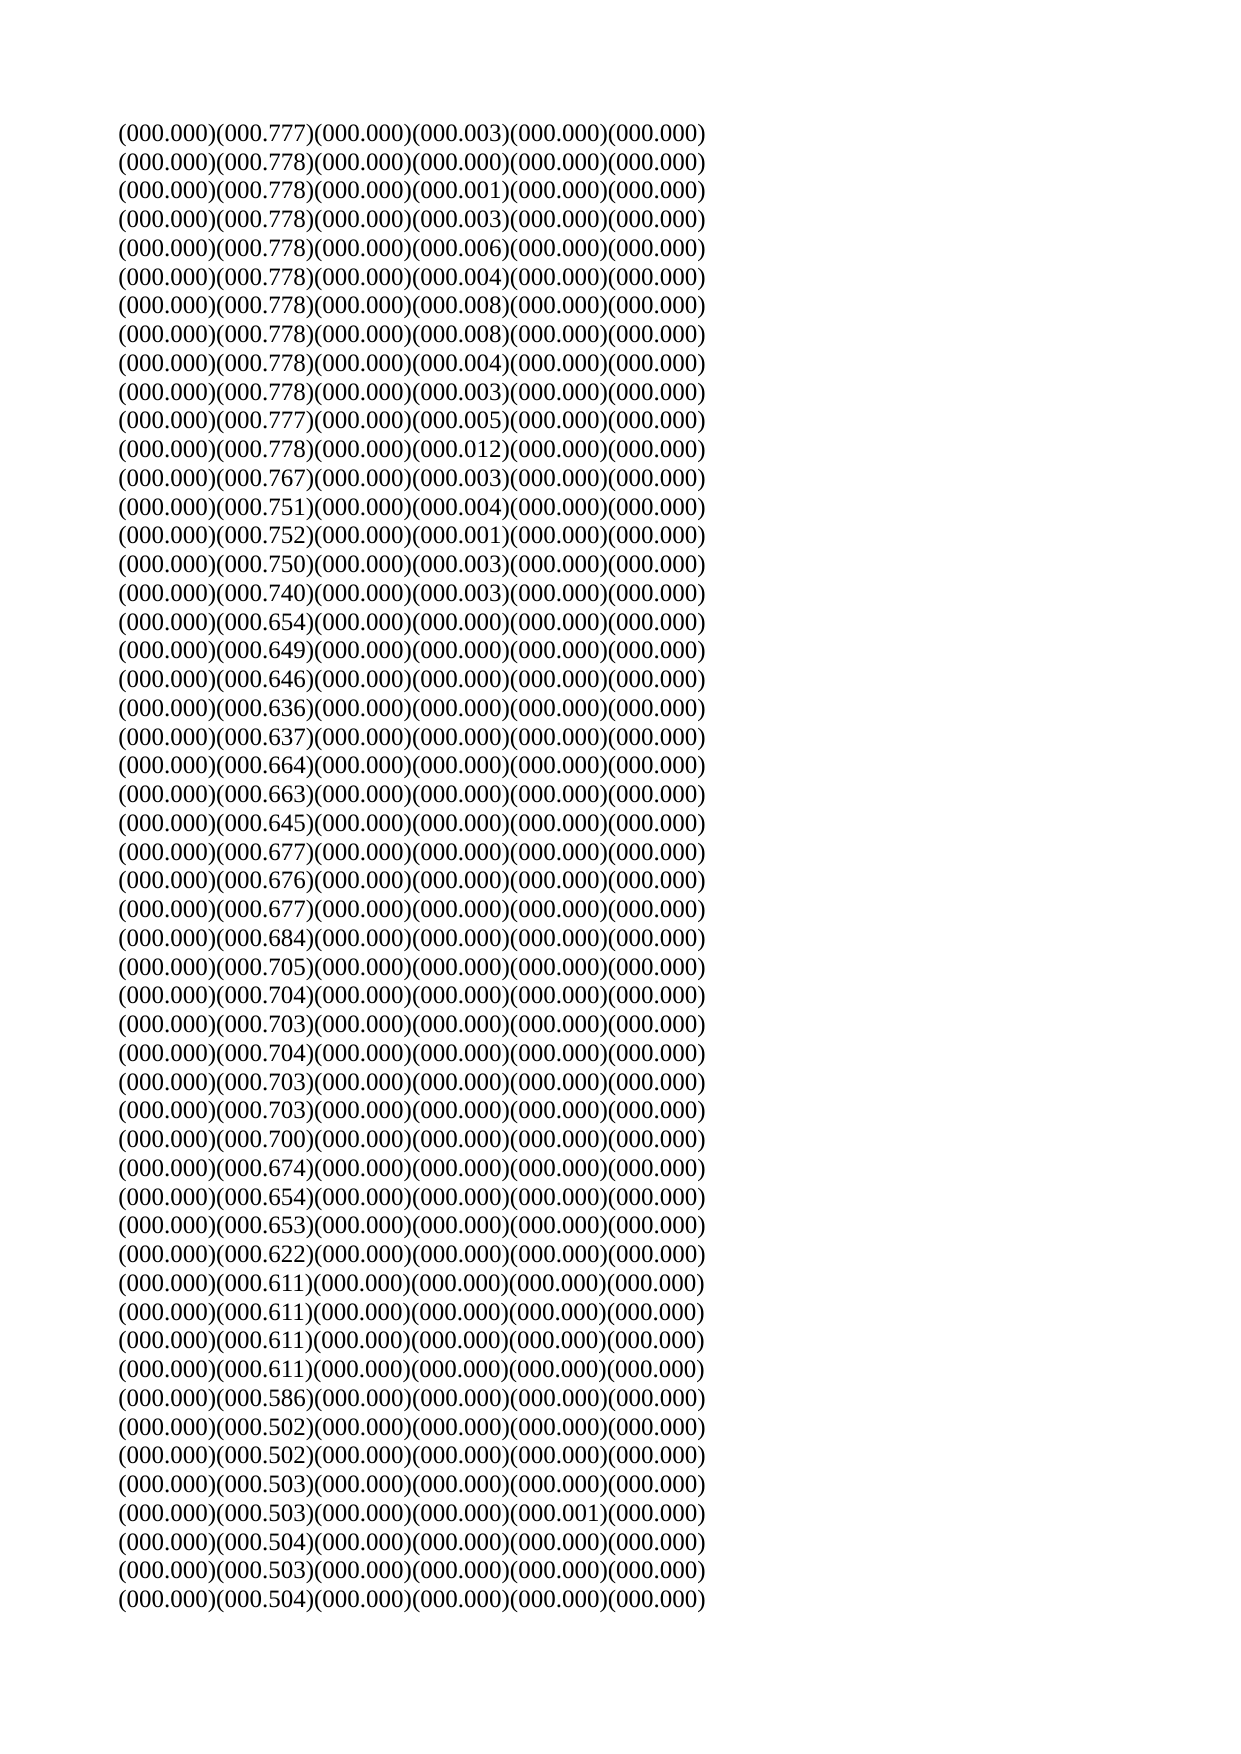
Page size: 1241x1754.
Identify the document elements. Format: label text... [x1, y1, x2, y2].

text (000.000)(000.653)(000.000)(000.000)(000.000)(000.000) [118, 1211, 1122, 1239]
text (000.000)(000.611)(000.000)(000.000)(000.000)(000.000) [118, 1268, 1122, 1297]
text (000.000)(000.778)(000.000)(000.012)(000.000)(000.000) [118, 434, 1122, 463]
text (000.000)(000.705)(000.000)(000.000)(000.000)(000.000) [118, 952, 1122, 981]
text (000.000)(000.778)(000.000)(000.004)(000.000)(000.000) [118, 262, 1122, 291]
text (000.000)(000.704)(000.000)(000.000)(000.000)(000.000) [118, 1038, 1122, 1067]
text (000.000)(000.677)(000.000)(000.000)(000.000)(000.000) [118, 894, 1122, 923]
text (000.000)(000.504)(000.000)(000.000)(000.000)(000.000) [118, 1527, 1122, 1556]
text (000.000)(000.504)(000.000)(000.000)(000.000)(000.000) [118, 1584, 1122, 1613]
text (000.000)(000.684)(000.000)(000.000)(000.000)(000.000) [118, 923, 1122, 952]
text (000.000)(000.503)(000.000)(000.000)(000.000)(000.000) [118, 1469, 1122, 1498]
text (000.000)(000.778)(000.000)(000.006)(000.000)(000.000) [118, 233, 1122, 262]
text (000.000)(000.676)(000.000)(000.000)(000.000)(000.000) [118, 866, 1122, 894]
text (000.000)(000.778)(000.000)(000.008)(000.000)(000.000) [118, 319, 1122, 348]
text (000.000)(000.778)(000.000)(000.003)(000.000)(000.000) [118, 204, 1122, 233]
text (000.000)(000.740)(000.000)(000.003)(000.000)(000.000) [118, 578, 1122, 607]
text (000.000)(000.586)(000.000)(000.000)(000.000)(000.000) [118, 1383, 1122, 1412]
text (000.000)(000.700)(000.000)(000.000)(000.000)(000.000) [118, 1124, 1122, 1153]
text (000.000)(000.778)(000.000)(000.000)(000.000)(000.000) [118, 147, 1122, 176]
text (000.000)(000.752)(000.000)(000.001)(000.000)(000.000) [118, 521, 1122, 549]
text (000.000)(000.777)(000.000)(000.005)(000.000)(000.000) [118, 406, 1122, 434]
text (000.000)(000.750)(000.000)(000.003)(000.000)(000.000) [118, 549, 1122, 578]
text (000.000)(000.654)(000.000)(000.000)(000.000)(000.000) [118, 607, 1122, 636]
text (000.000)(000.611)(000.000)(000.000)(000.000)(000.000) [118, 1326, 1122, 1354]
text (000.000)(000.622)(000.000)(000.000)(000.000)(000.000) [118, 1239, 1122, 1268]
text (000.000)(000.503)(000.000)(000.000)(000.000)(000.000) [118, 1556, 1122, 1584]
text (000.000)(000.674)(000.000)(000.000)(000.000)(000.000) [118, 1153, 1122, 1182]
text (000.000)(000.778)(000.000)(000.008)(000.000)(000.000) [118, 291, 1122, 319]
text (000.000)(000.664)(000.000)(000.000)(000.000)(000.000) [118, 751, 1122, 779]
text (000.000)(000.703)(000.000)(000.000)(000.000)(000.000) [118, 1096, 1122, 1124]
text (000.000)(000.767)(000.000)(000.003)(000.000)(000.000) [118, 463, 1122, 492]
text (000.000)(000.502)(000.000)(000.000)(000.000)(000.000) [118, 1441, 1122, 1469]
text (000.000)(000.646)(000.000)(000.000)(000.000)(000.000) [118, 664, 1122, 693]
text (000.000)(000.645)(000.000)(000.000)(000.000)(000.000) [118, 808, 1122, 837]
text (000.000)(000.503)(000.000)(000.000)(000.001)(000.000) [118, 1498, 1122, 1527]
text (000.000)(000.611)(000.000)(000.000)(000.000)(000.000) [118, 1297, 1122, 1326]
text (000.000)(000.654)(000.000)(000.000)(000.000)(000.000) [118, 1182, 1122, 1211]
text (000.000)(000.636)(000.000)(000.000)(000.000)(000.000) [118, 693, 1122, 722]
text (000.000)(000.703)(000.000)(000.000)(000.000)(000.000) [118, 1009, 1122, 1038]
text (000.000)(000.502)(000.000)(000.000)(000.000)(000.000) [118, 1412, 1122, 1441]
text (000.000)(000.777)(000.000)(000.003)(000.000)(000.000) [118, 118, 1122, 147]
text (000.000)(000.611)(000.000)(000.000)(000.000)(000.000) [118, 1354, 1122, 1383]
text (000.000)(000.704)(000.000)(000.000)(000.000)(000.000) [118, 981, 1122, 1009]
text (000.000)(000.663)(000.000)(000.000)(000.000)(000.000) [118, 779, 1122, 808]
text (000.000)(000.703)(000.000)(000.000)(000.000)(000.000) [118, 1067, 1122, 1096]
text (000.000)(000.778)(000.000)(000.001)(000.000)(000.000) [118, 176, 1122, 204]
text (000.000)(000.778)(000.000)(000.003)(000.000)(000.000) [118, 377, 1122, 406]
text (000.000)(000.778)(000.000)(000.004)(000.000)(000.000) [118, 348, 1122, 377]
text (000.000)(000.677)(000.000)(000.000)(000.000)(000.000) [118, 837, 1122, 866]
text (000.000)(000.751)(000.000)(000.004)(000.000)(000.000) [118, 492, 1122, 521]
text (000.000)(000.637)(000.000)(000.000)(000.000)(000.000) [118, 722, 1122, 751]
text (000.000)(000.649)(000.000)(000.000)(000.000)(000.000) [118, 636, 1122, 664]
